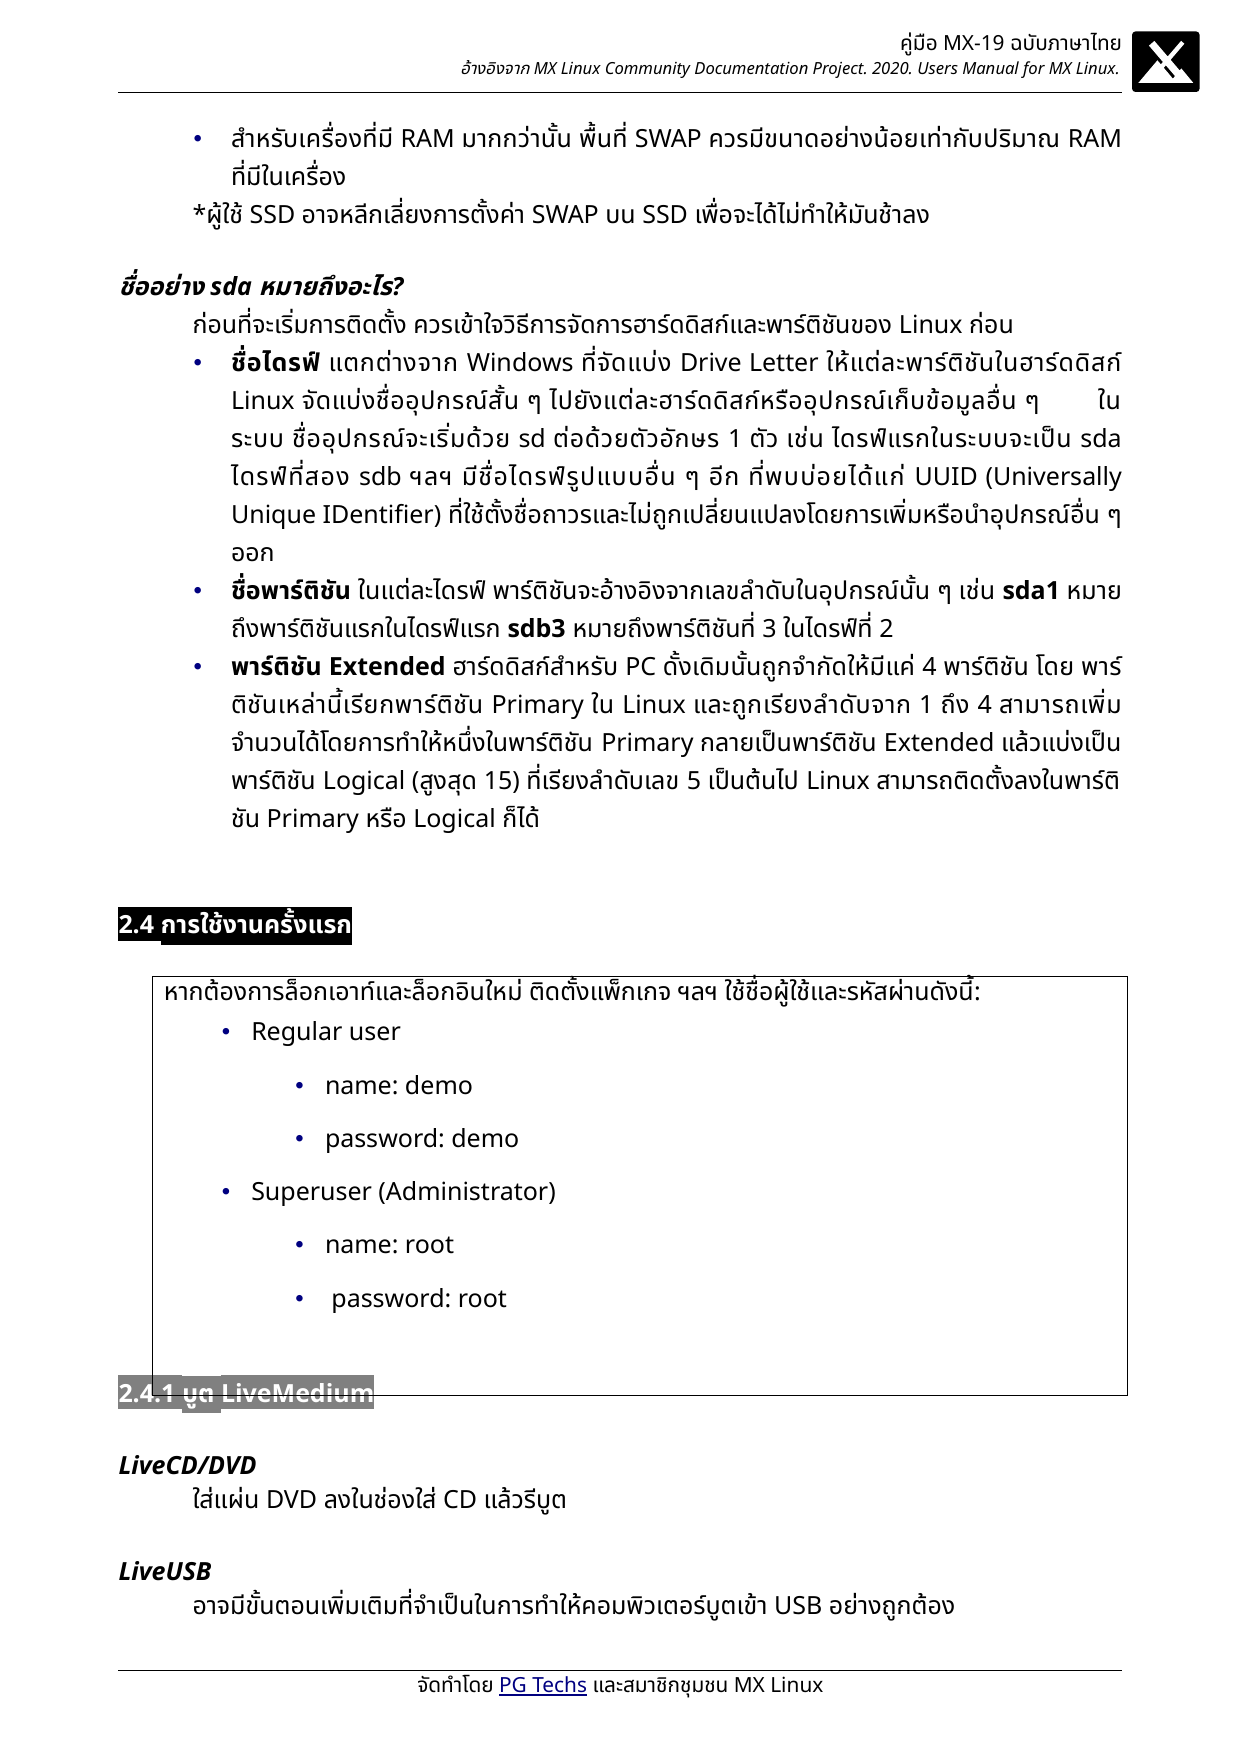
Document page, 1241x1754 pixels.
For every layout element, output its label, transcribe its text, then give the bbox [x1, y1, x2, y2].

list Superuser (Administrator) [222, 1182, 1063, 1205]
text 2.4.1 บูต LiveMedium [118, 1375, 1122, 1413]
list name: root [295, 1235, 1063, 1258]
list ชื่อไดรฟ์ แตกต่างจาก Windows ที่จัดแบ่ง Drive Letter ให้แต่ละพาร์ติชันในฮาร์ดดิสก์ Linux จัดแบ่งชื่ออุปกรณ์สั้น ๆ ไปยังแต่ละฮาร์ดดิสก์หรืออุปกรณ์เก็บข้อมูลอื่น ๆ ในระบบ ชื่ออุปกรณ์จะเริ่มด้วย sd ต่อด้วยตัวอักษร 1 ตัว เช่น ไดรฟ์แรกในระบบจะเป็น sda ไดรฟ์ที่สอง sdb ฯลฯ มีชื่อไดรฟ์รูปแบบอื่น ๆ อีก ที่พบบ่อยได้แก่ UUID (Universally Unique IDentifier) ที่ใช้ตั้งชื่อถาวรและไม่ถูกเปลี่ยนแปลงโดยการเพิ่มหรือนำอุปกรณ์อื่น ๆ ออก [193, 344, 1122, 572]
text LiveCD/DVD [118, 1447, 1122, 1481]
list สำหรับเครื่องที่มี RAM มากกว่านั้น พื้นที่ SWAP ควรมีขนาดอย่างน้อยเท่ากับปริมาณ RAM ที่มีในเครื่อง [193, 121, 1122, 196]
list name: demo [295, 1075, 1063, 1099]
text หากต้องการล็อกเอาท์และล็อกอินใหม่ ติดตั้งแพ็กเกจ ฯลฯ ใช้ชื่อผู้ใช้และรหัสผ่านดังนี้: [153, 979, 1122, 1005]
text *ผู้ใช้ SSD อาจหลีกเลี่ยงการตั้งค่า SWAP บน SSD เพื่อจะได้ไม่ทำให้มันช้าลง [118, 196, 1122, 234]
text ก่อนที่จะเริ่มการติดตั้ง ควรเข้าใจวิธีการจัดการฮาร์ดดิสก์และพาร์ติชันของ Linux ก่อน [118, 306, 1122, 344]
list password: root [295, 1288, 1063, 1312]
list พาร์ติชัน Extended ฮาร์ดดิสก์สำหรับ PC ดั้งเดิมนั้นถูกจำกัดให้มีแค่ 4 พาร์ติชัน โดย พาร์ติชันเหล่านี้เรียกพาร์ติชัน Primary ใน Linux และถูกเรียงลำดับจาก 1 ถึง 4 สามารถเพิ่มจำนวนได้โดยการทำให้หนึ่งในพาร์ติชัน Primary กลายเป็นพาร์ติชัน Extended แล้วแบ่งเป็นพาร์ติชัน Logical (สูงสุด 15) ที่เรียงลำดับเลข 5 เป็นต้นไป Linux สามารถติดตั้งลงในพาร์ติชัน Primary หรือ Logical ก็ได้ [193, 648, 1122, 838]
text ชื่ออย่าง sda หมายถึงอะไร? [118, 268, 1122, 306]
list Regular user [222, 1022, 1063, 1046]
list password: demo [295, 1128, 1063, 1152]
text อาจมีขั้นตอนเพิ่มเติมที่จำเป็นในการทำให้คอมพิวเตอร์บูตเข้า USB อย่างถูกต้อง [118, 1588, 1122, 1626]
text ใส่แผ่น DVD ลงในช่องใส่ CD แล้วรีบูต [118, 1481, 1122, 1519]
list ชื่อพาร์ติชัน ในแต่ละไดรฟ์ พาร์ติชันจะอ้างอิงจากเลขลำดับในอุปกรณ์นั้น ๆ เช่น sda1 หมายถึงพาร์ติชันแรกในไดรฟ์แรก sdb3 หมายถึงพาร์ติชันที่ 3 ในไดรฟ์ที่ 2 [193, 572, 1122, 648]
text 2.4 การใช้งานครั้งแรก [118, 907, 1122, 945]
text LiveUSB [118, 1553, 1122, 1588]
